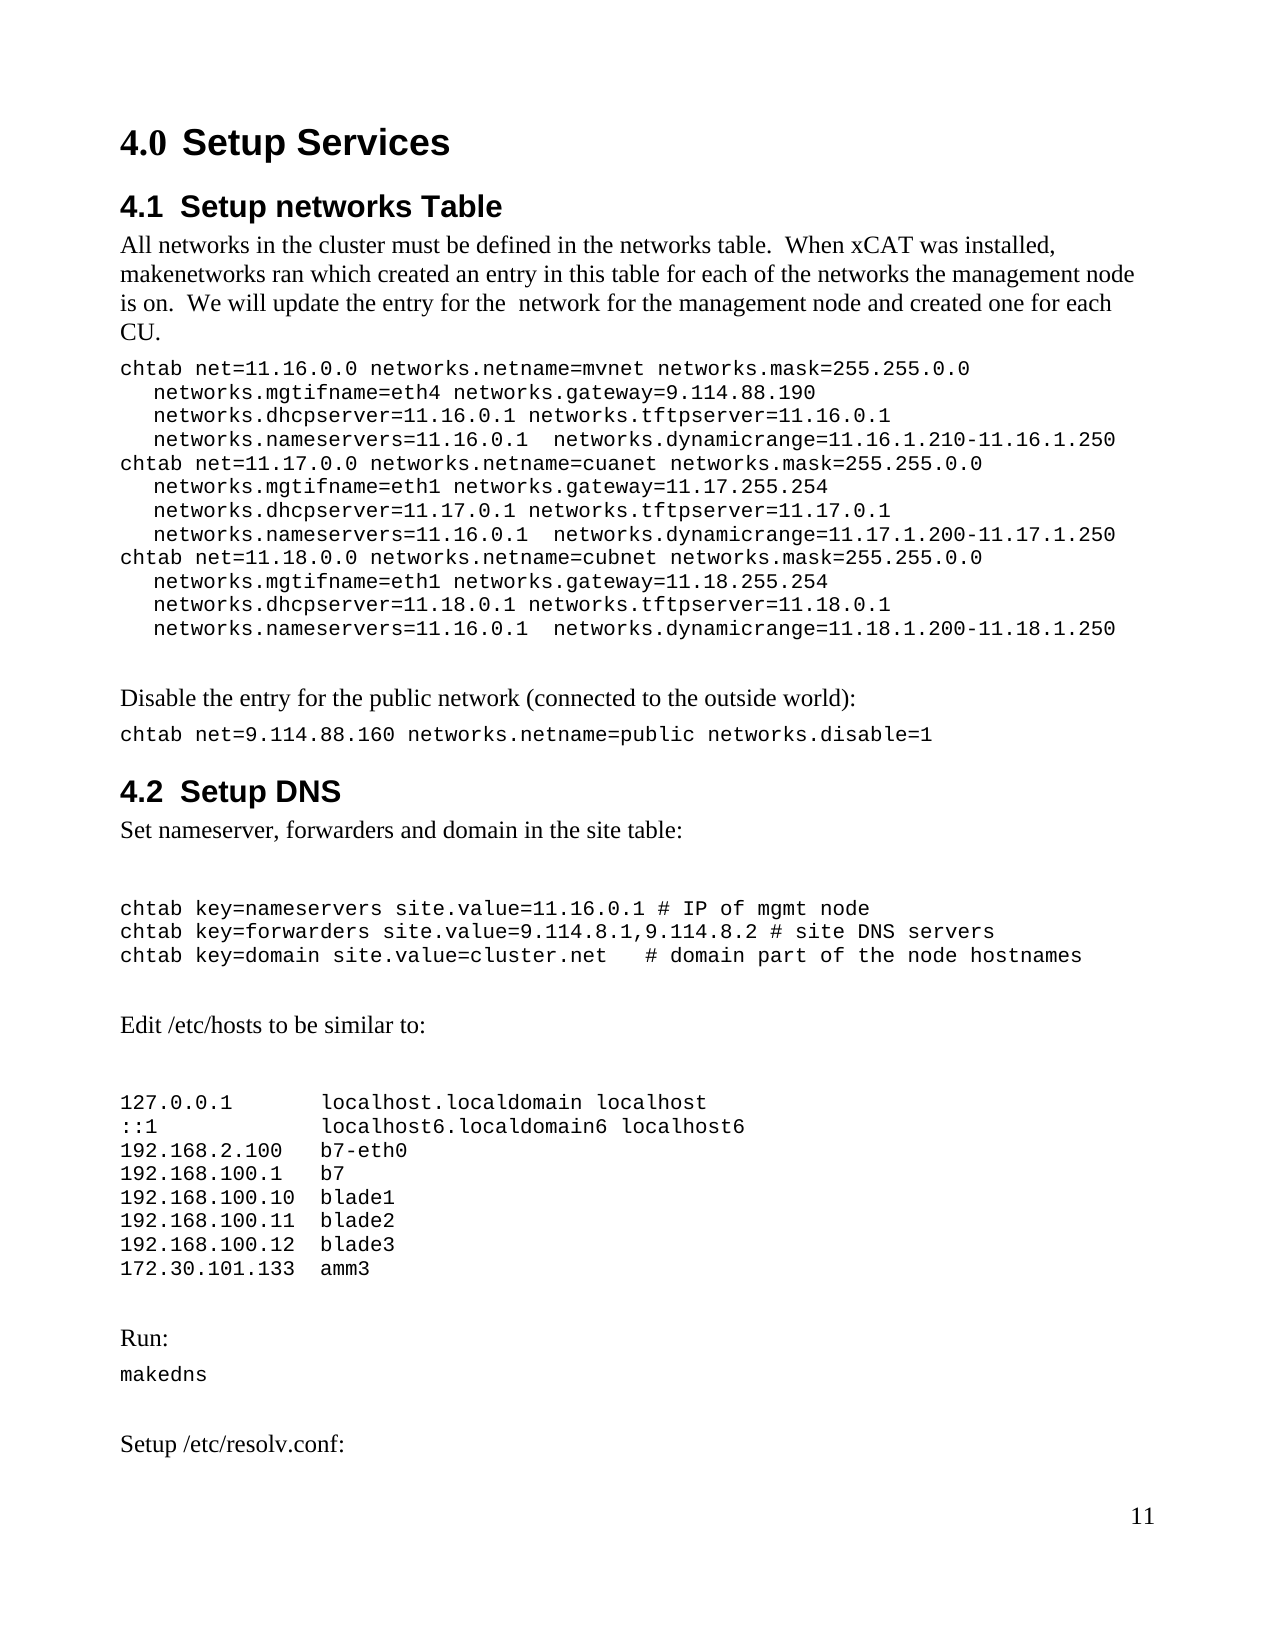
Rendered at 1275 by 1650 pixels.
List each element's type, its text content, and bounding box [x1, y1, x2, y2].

text chtab net=11.17.0.0 networks.netname=cuanet networks.mask=255.255.0.0 networks.mgtifname=eth1 networks.gateway=11.17.255.254 networks.dhcpserver=11.17.0.1 networks.tftpserver=11.17.0.1 networks.nameservers=11.16.0.1 networks.dynamicrange=11.17.1.200-11.17.1.250 [120, 453, 1155, 547]
text chtab key=forwarders site.value=9.114.8.1,9.114.8.2 # site DNS servers [120, 921, 1155, 945]
text Run: [120, 1323, 1155, 1351]
subtitle Setup DNS [120, 773, 1155, 809]
text chtab key=domain site.value=cluster.net # domain part of the node hostnames [120, 945, 1155, 968]
text chtab net=11.18.0.0 networks.netname=cubnet networks.mask=255.255.0.0 networks.mgtifname=eth1 networks.gateway=11.18.255.254 networks.dhcpserver=11.18.0.1 networks.tftpserver=11.18.0.1 networks.nameservers=11.16.0.1 networks.dynamicrange=11.18.1.200-11.18.1.250 [120, 547, 1155, 642]
text Edit /etc/hosts to be similar to: [120, 1010, 1155, 1038]
text chtab net=9.114.88.160 networks.netname=public networks.disable=1 [120, 724, 1155, 748]
text Disable the entry for the public network (connected to the outside world): [120, 683, 1155, 712]
text chtab key=nameservers site.value=11.16.0.1 # IP of mgmt node [120, 898, 1155, 921]
text Set nameserver, forwarders and domain in the site table: [120, 815, 1155, 844]
text ::1 localhost6.localdomain6 localhost6 [120, 1116, 1155, 1139]
subtitle Setup networks Table [120, 188, 1155, 224]
text 172.30.101.133 amm3 [120, 1258, 1155, 1281]
text 127.0.0.1 localhost.localdomain localhost [120, 1092, 1155, 1116]
text chtab net=11.16.0.0 networks.netname=mvnet networks.mask=255.255.0.0 networks.mgtifname=eth4 networks.gateway=9.114.88.190 networks.dhcpserver=11.16.0.1 networks.tftpserver=11.16.0.1 networks.nameservers=11.16.0.1 networks.dynamicrange=11.16.1.210-11.16.1.250 [120, 358, 1155, 453]
text 192.168.100.12 blade3 [120, 1234, 1155, 1258]
text Setup /etc/resolv.conf: [120, 1429, 1155, 1458]
subtitle Setup Services [120, 120, 1155, 163]
text makedns [120, 1364, 1155, 1388]
text 192.168.100.10 blade1 [120, 1187, 1155, 1211]
text 192.168.100.11 blade2 [120, 1211, 1155, 1234]
text 192.168.100.1 b7 [120, 1163, 1155, 1187]
text All networks in the cluster must be defined in the networks table. When xCAT was installed, makenetworks ran which created an entry in this table for each of the networks the management node is on. We will update the entry for the network for the management node and created one for each CU. [120, 231, 1155, 346]
text 192.168.2.100 b7-eth0 [120, 1139, 1155, 1163]
